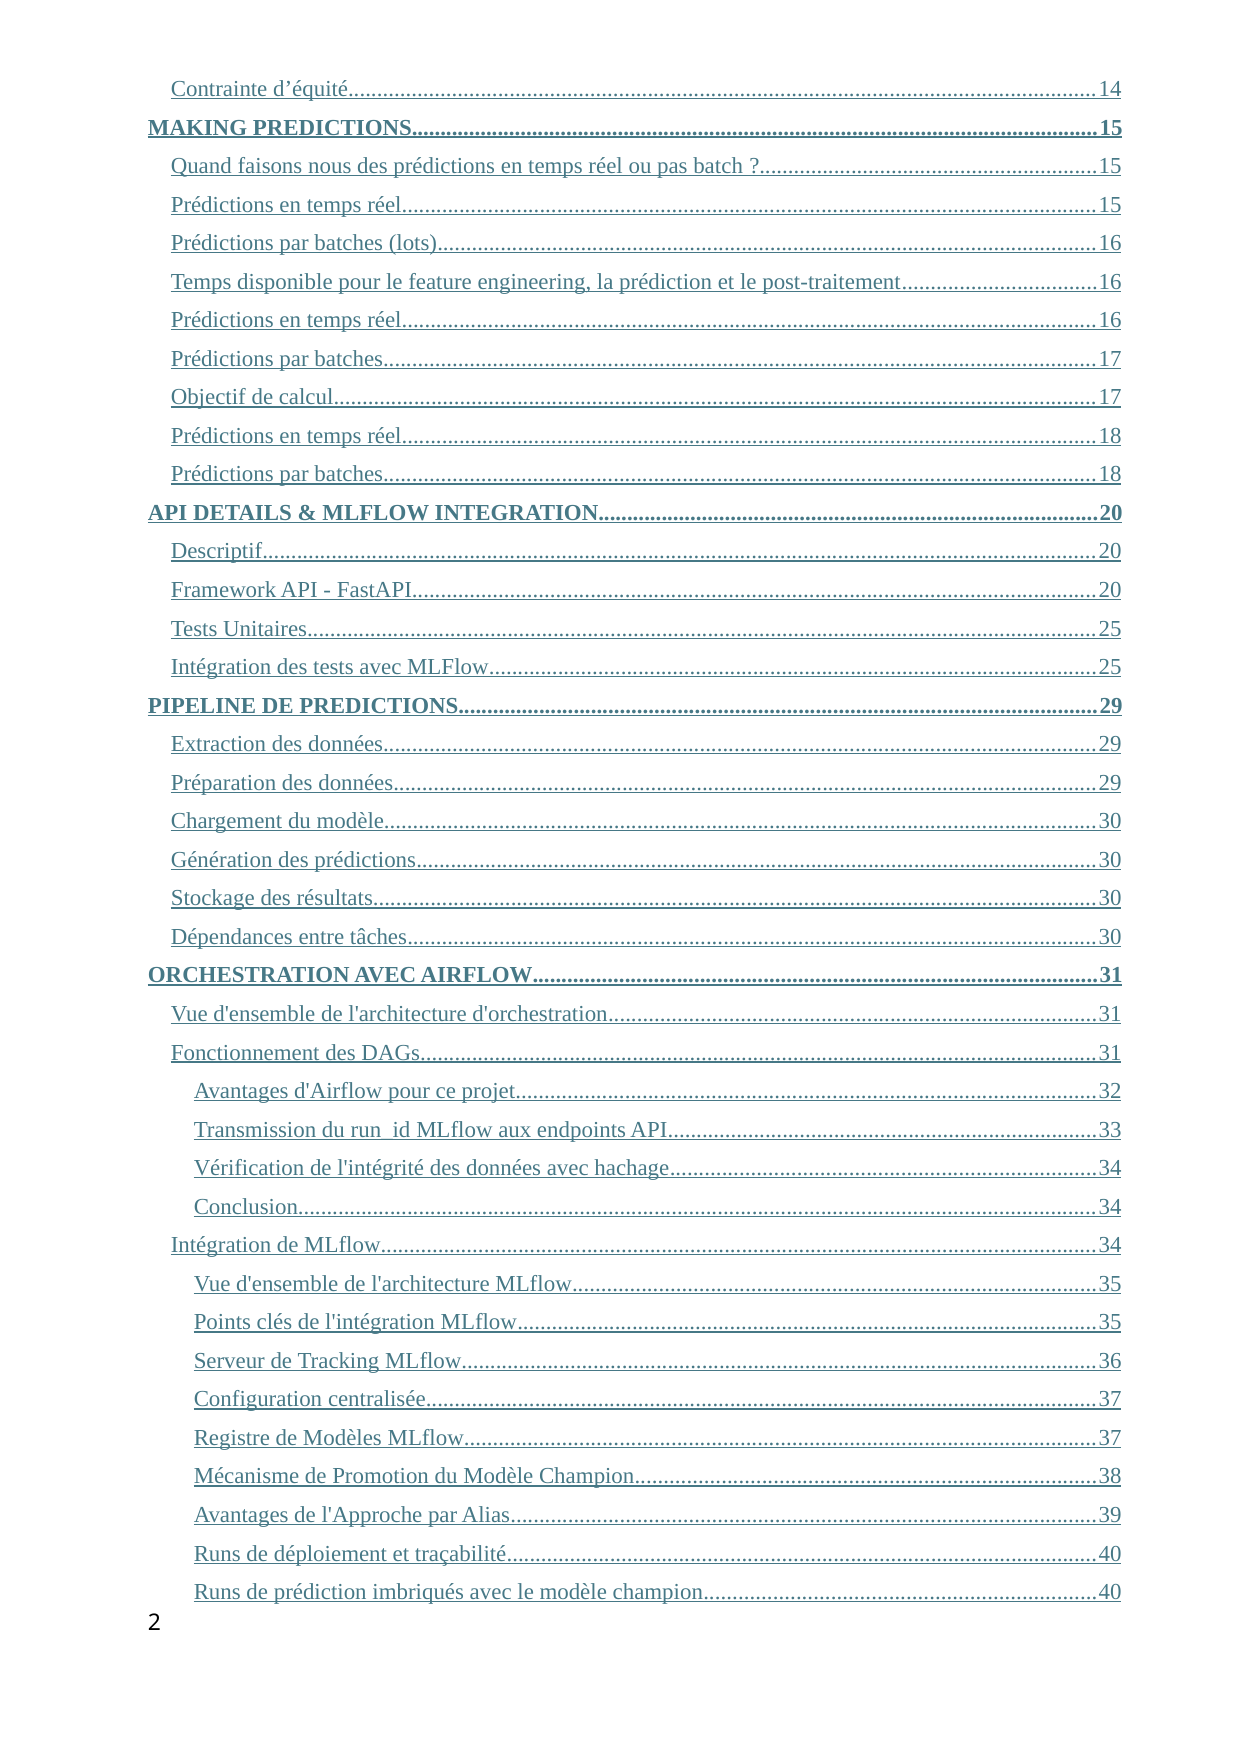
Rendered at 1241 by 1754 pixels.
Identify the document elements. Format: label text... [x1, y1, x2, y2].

text Mécanisme de Promotion du Modèle Champion 38 [193, 1462, 1122, 1489]
text Tests Unitaires 25 [171, 614, 1122, 641]
text Prédictions par batches (lots) 16 [171, 229, 1122, 256]
text Génération des prédictions 30 [171, 846, 1122, 872]
text Stockage des résultats 30 [171, 884, 1122, 911]
text Extraction des données 29 [171, 730, 1122, 757]
text ORCHESTRATION AVEC AIRFLOW 31 [148, 961, 1122, 984]
text MAKING PREDICTIONS 15 [148, 113, 1122, 136]
text Prédictions en temps réel 15 [171, 191, 1122, 217]
text Chargement du modèle 30 [171, 807, 1122, 834]
text Registre de Modèles MLflow 37 [193, 1424, 1122, 1450]
text Prédictions en temps réel 16 [171, 306, 1122, 333]
text Vue d'ensemble de l'architecture MLflow 35 [193, 1270, 1122, 1296]
text Serveur de Tracking MLflow 36 [193, 1347, 1122, 1373]
text Prédictions par batches 17 [171, 345, 1122, 371]
text PIPELINE DE PREDICTIONS 29 [148, 692, 1122, 715]
text Runs de déploiement et traçabilité 40 [193, 1539, 1122, 1566]
text Avantages de l'Approche par Alias 39 [193, 1501, 1122, 1527]
text Descriptif 20 [171, 537, 1122, 564]
text Vérification de l'intégrité des données avec hachage 34 [193, 1154, 1122, 1181]
text Conclusion 34 [193, 1193, 1122, 1219]
text Avantages d'Airflow pour ce projet 32 [193, 1077, 1122, 1103]
text Temps disponible pour le feature engineering, la prédiction et le post-traitement 16 [171, 268, 1122, 294]
text Dépendances entre tâches 30 [171, 923, 1122, 949]
text Prédictions en temps réel 18 [171, 422, 1122, 448]
text Intégration des tests avec MLFlow 25 [171, 653, 1122, 679]
text Fonctionnement des DAGs 31 [171, 1038, 1122, 1065]
text Transmission du run_id MLflow aux endpoints API 33 [193, 1116, 1122, 1142]
text Préparation des données 29 [171, 769, 1122, 795]
text Vue d'ensemble de l'architecture d'orchestration 31 [171, 1000, 1122, 1026]
text API DETAILS & MLFLOW INTEGRATION 20 [148, 499, 1122, 522]
text Intégration de MLflow 34 [171, 1231, 1122, 1258]
text Objectif de calcul 17 [171, 383, 1122, 410]
text Contrainte d’équité 14 [171, 75, 1122, 101]
text Prédictions par batches 18 [171, 460, 1122, 487]
text Quand faisons nous des prédictions en temps réel ou pas batch ? 15 [171, 152, 1122, 178]
text Points clés de l'intégration MLflow 35 [193, 1308, 1122, 1335]
text Configuration centralisée 37 [193, 1385, 1122, 1412]
text Runs de prédiction imbriqués avec le modèle champion 40 [193, 1578, 1122, 1604]
text Framework API - FastAPI 20 [171, 576, 1122, 602]
